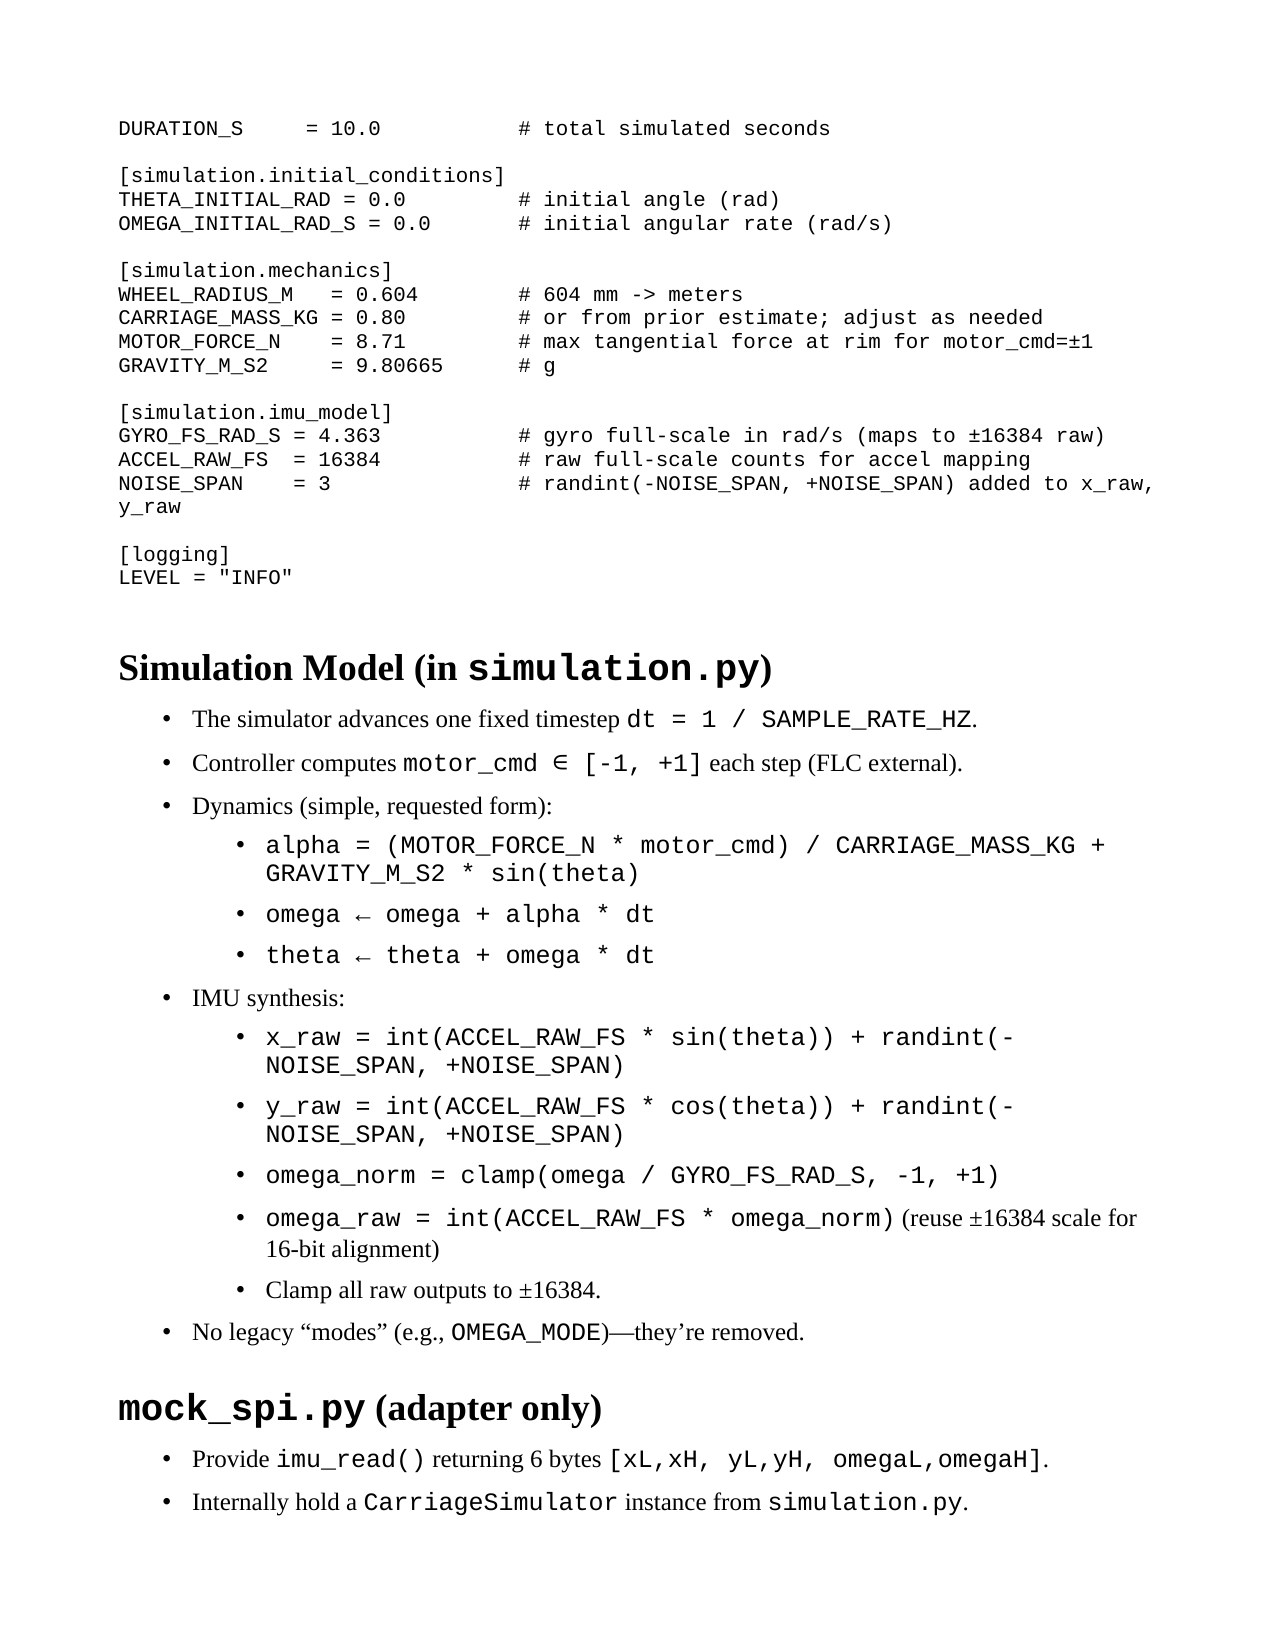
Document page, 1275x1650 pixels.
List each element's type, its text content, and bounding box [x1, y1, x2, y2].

text [simulation.imu_model] [118, 402, 1157, 426]
list No legacy “modes” (e.g., OMEGA_MODE)—they’re removed. [162, 1317, 1157, 1348]
text NOISE_SPAN = 3 # randint(-NOISE_SPAN, +NOISE_SPAN) added to x_raw, y_raw [118, 473, 1157, 520]
list Provide imu_read() returning 6 bytes [xL,xH, yL,yH, omegaL,omegaH]. [162, 1444, 1157, 1475]
list Dynamics (simple, requested form): [162, 791, 1157, 820]
text GYRO_FS_RAD_S = 4.363 # gyro full-scale in rad/s (maps to ±16384 raw) [118, 426, 1157, 449]
text CARRIAGE_MASS_KG = 0.80 # or from prior estimate; adjust as needed [118, 307, 1157, 331]
text WHEEL_RADIUS_M = 0.604 # 604 mm -> meters [118, 284, 1157, 307]
list omega ← omega + alpha * dt [236, 901, 1157, 930]
text DURATION_S = 10.0 # total simulated seconds [118, 118, 1157, 142]
list alpha = (MOTOR_FORCE_N * motor_cmd) / CARRIAGE_MASS_KG + GRAVITY_M_S2 * sin(theta) [236, 832, 1157, 889]
text GRAVITY_M_S2 = 9.80665 # g [118, 354, 1157, 378]
subtitle Simulation Model (in simulation.py) [118, 646, 1157, 692]
list x_raw = int(ACCEL_RAW_FS * sin(theta)) + randint(-NOISE_SPAN, +NOISE_SPAN) [236, 1024, 1157, 1081]
subtitle mock_spi.py (adapter only) [118, 1385, 1157, 1431]
text [simulation.initial_conditions] [118, 165, 1157, 189]
list Internally hold a CarriageSimulator instance from simulation.py. [162, 1487, 1157, 1518]
list IMU synthesis: [162, 983, 1157, 1012]
list The simulator advances one fixed timestep dt = 1 / SAMPLE_RATE_HZ. [162, 704, 1157, 735]
text THETA_INITIAL_RAD = 0.0 # initial angle (rad) [118, 189, 1157, 213]
list omega_norm = clamp(omega / GYRO_FS_RAD_S, -1, +1) [236, 1163, 1157, 1191]
text [logging] [118, 544, 1157, 567]
list y_raw = int(ACCEL_RAW_FS * cos(theta)) + randint(-NOISE_SPAN, +NOISE_SPAN) [236, 1093, 1157, 1150]
text OMEGA_INITIAL_RAD_S = 0.0 # initial angular rate (rad/s) [118, 213, 1157, 236]
text ACCEL_RAW_FS = 16384 # raw full-scale counts for accel mapping [118, 449, 1157, 473]
text LEVEL = "INFO" [118, 567, 1157, 591]
text [simulation.mechanics] [118, 260, 1157, 284]
list omega_raw = int(ACCEL_RAW_FS * omega_norm) (reuse ±16384 scale for 16-bit alignment) [236, 1203, 1157, 1263]
list Clamp all raw outputs to ±16384. [236, 1276, 1157, 1304]
text MOTOR_FORCE_N = 8.71 # max tangential force at rim for motor_cmd=±1 [118, 331, 1157, 354]
list Controller computes motor_cmd ∈ [-1, +1] each step (FLC external). [162, 748, 1157, 778]
list theta ← theta + omega * dt [236, 942, 1157, 971]
